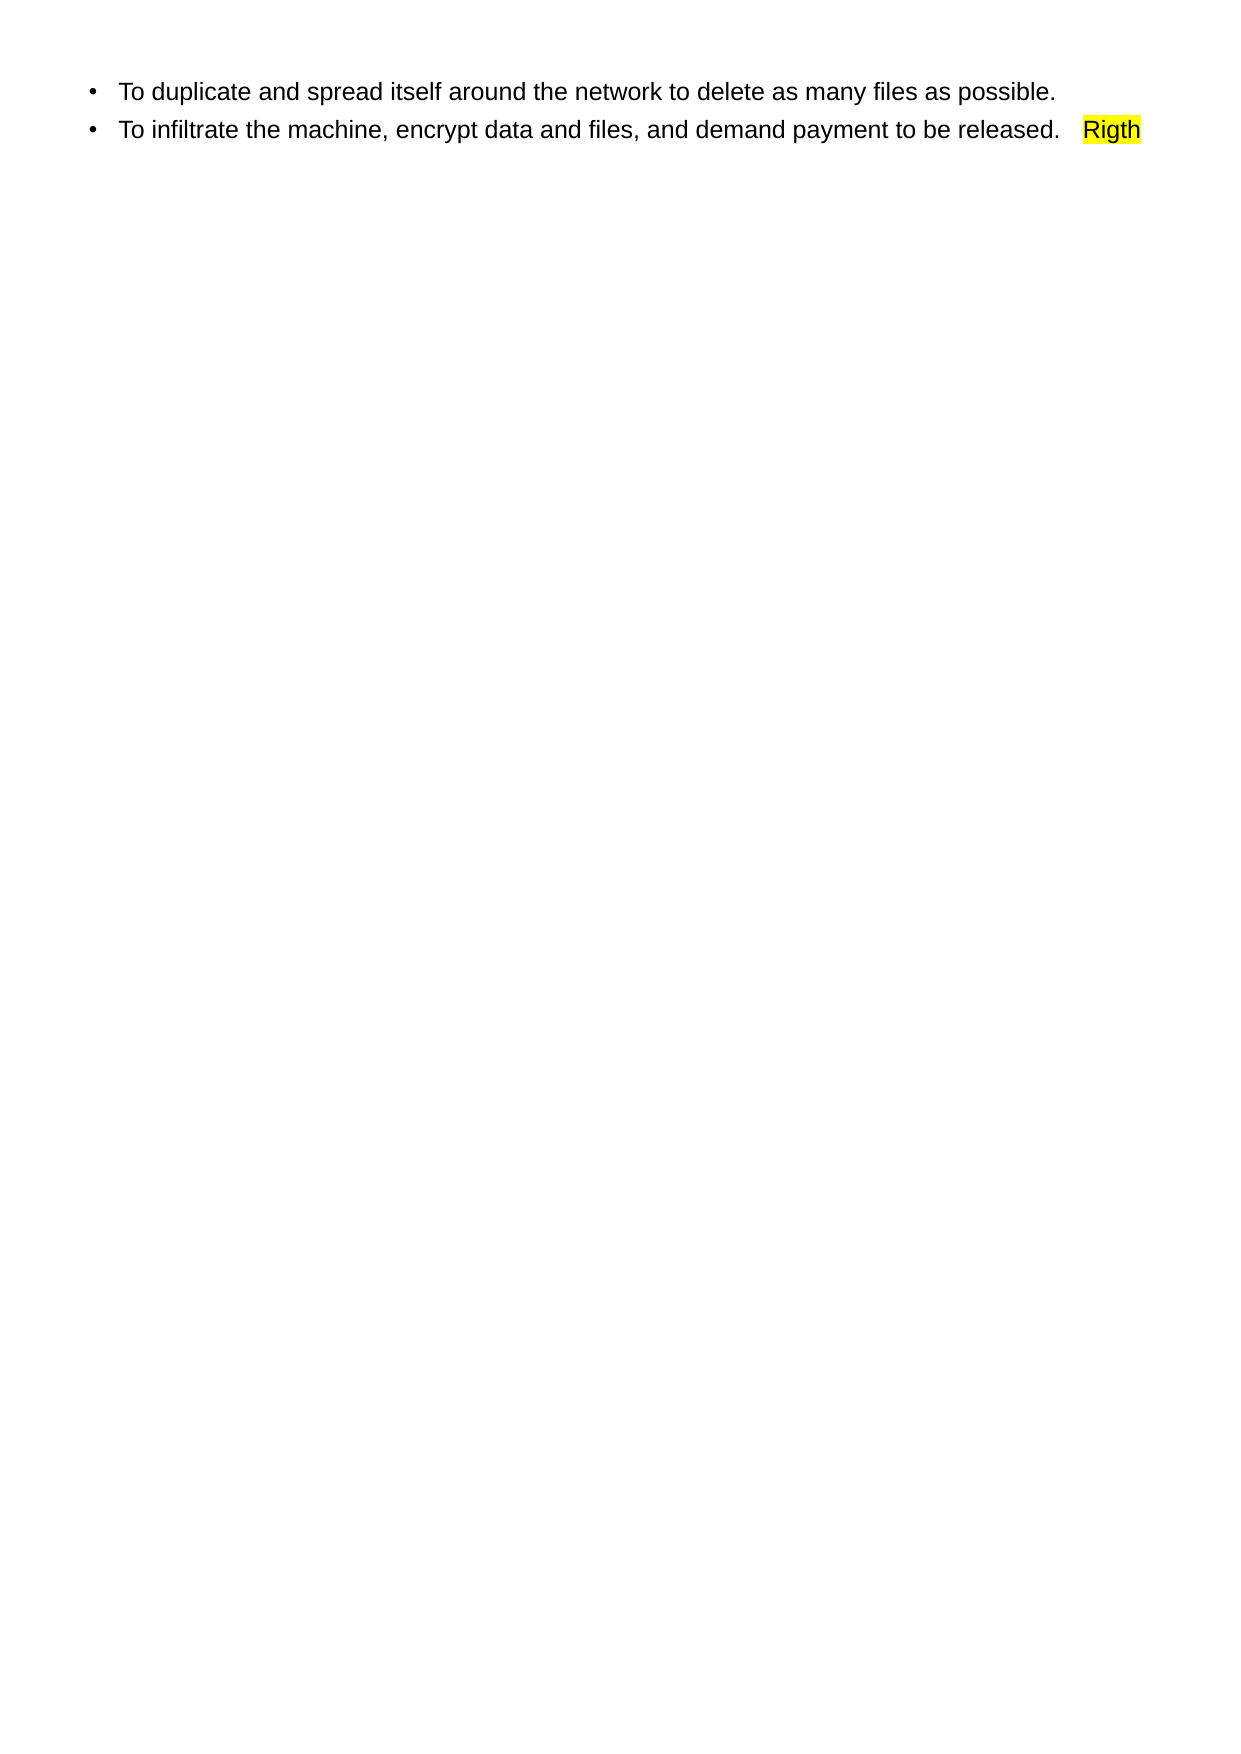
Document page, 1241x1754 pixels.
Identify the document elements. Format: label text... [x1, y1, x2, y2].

list To infiltrate the machine, encrypt data and files, and demand payment to be released. Rigth [118, 106, 1154, 144]
list To duplicate and spread itself around the network to delete as many files as possible. [118, 69, 1154, 106]
